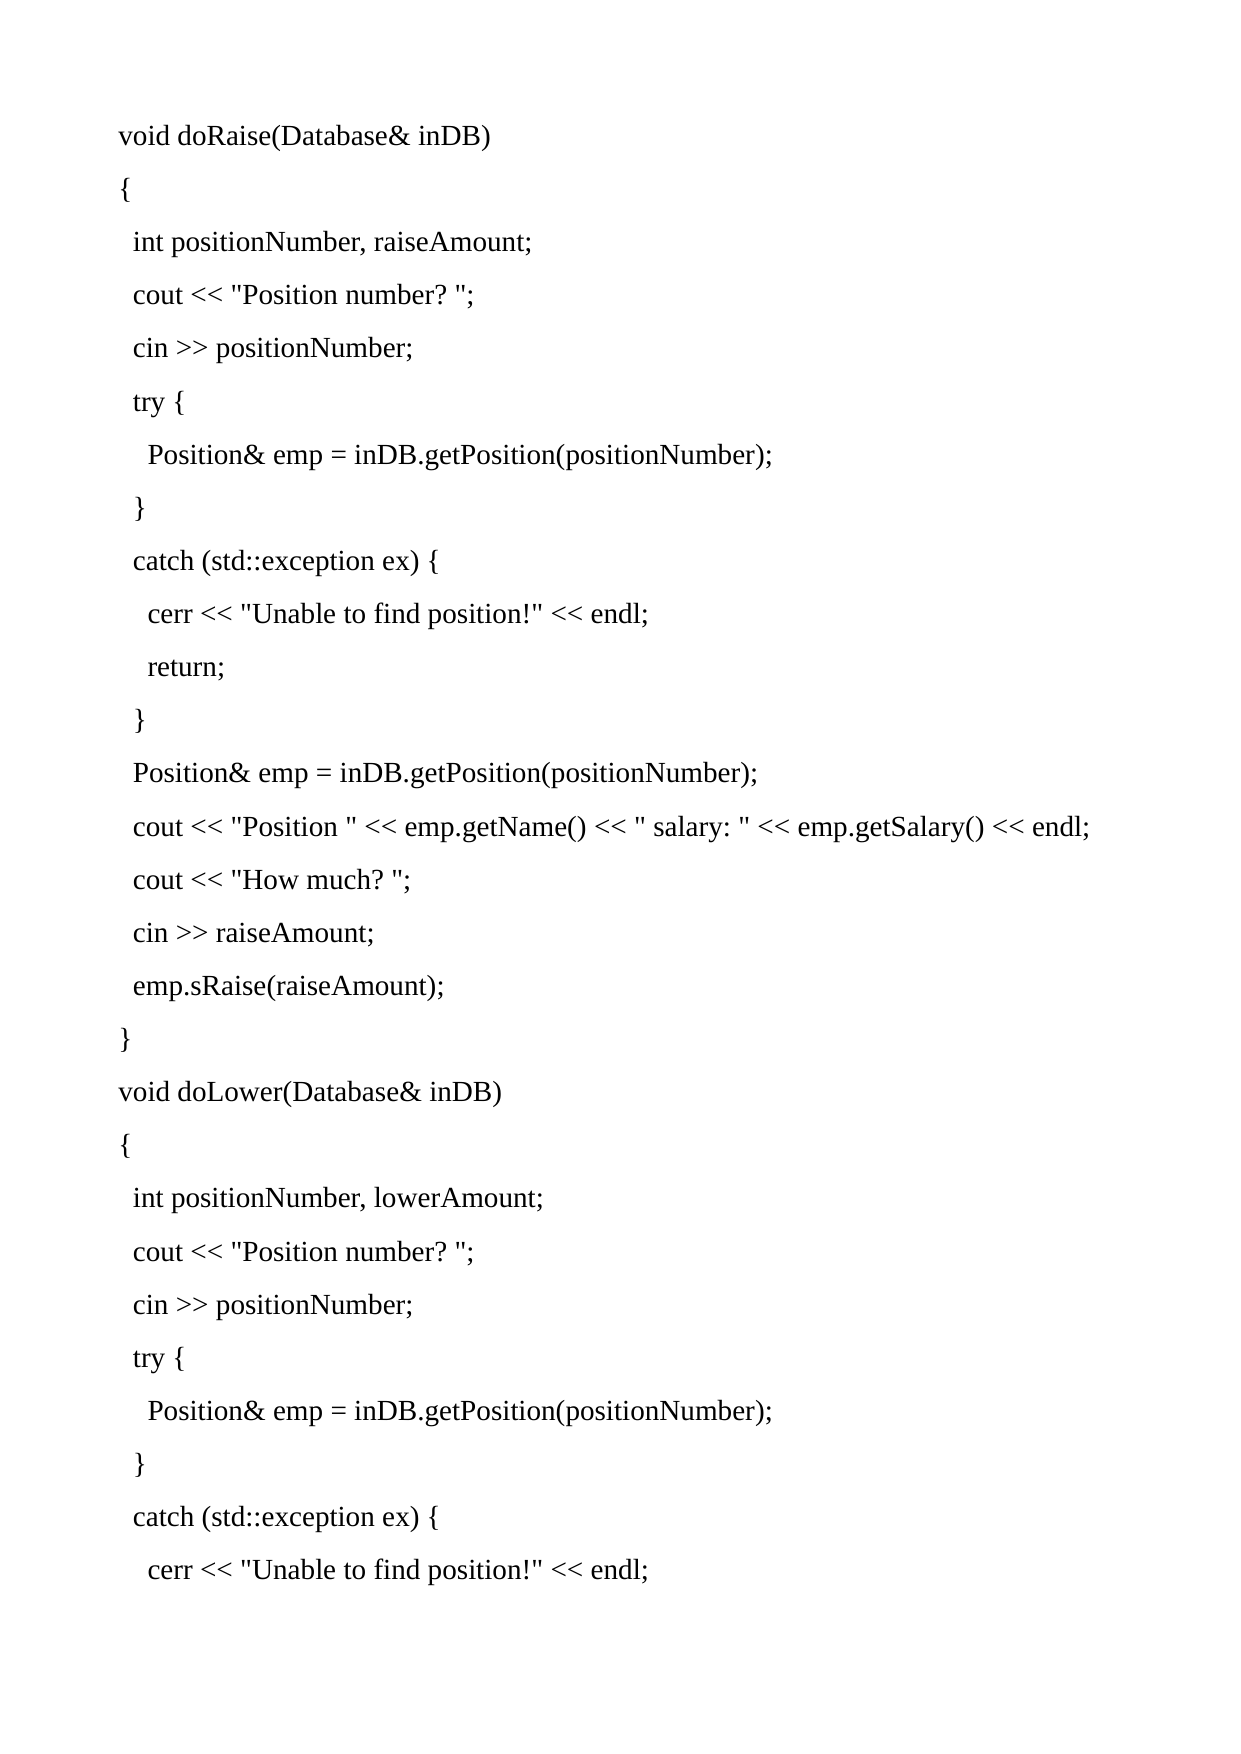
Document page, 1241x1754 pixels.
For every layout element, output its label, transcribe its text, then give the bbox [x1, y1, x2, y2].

text emp.sRaise(raiseAmount); [118, 968, 1122, 1002]
text cerr << "Unable to find position!" << endl; [118, 596, 1122, 630]
text Position& emp = inDB.getPosition(positionNumber); [118, 756, 1122, 789]
text cin >> positionNumber; [118, 331, 1122, 364]
text cerr << "Unable to find position!" << endl; [118, 1552, 1122, 1586]
text try { [118, 384, 1122, 417]
text cin >> positionNumber; [118, 1287, 1122, 1320]
text cout << "Position " << emp.getName() << " salary: " << emp.getSalary() << endl; [118, 809, 1122, 842]
text catch (std::exception ex) { [118, 1499, 1122, 1533]
text void doRaise(Database& inDB) [118, 118, 1122, 152]
text catch (std::exception ex) { [118, 543, 1122, 577]
text void doLower(Database& inDB) [118, 1074, 1122, 1108]
text int positionNumber, raiseAmount; [118, 224, 1122, 258]
text } [118, 1446, 1122, 1480]
text } [118, 1021, 1122, 1055]
text } [118, 490, 1122, 523]
text int positionNumber, lowerAmount; [118, 1181, 1122, 1214]
text cin >> raiseAmount; [118, 915, 1122, 948]
text } [118, 702, 1122, 736]
text cout << "How much? "; [118, 862, 1122, 895]
text { [118, 171, 1122, 205]
text Position& emp = inDB.getPosition(positionNumber); [118, 1393, 1122, 1427]
text return; [118, 649, 1122, 683]
text cout << "Position number? "; [118, 277, 1122, 311]
text { [118, 1127, 1122, 1161]
text Position& emp = inDB.getPosition(positionNumber); [118, 437, 1122, 470]
text cout << "Position number? "; [118, 1234, 1122, 1267]
text try { [118, 1340, 1122, 1373]
